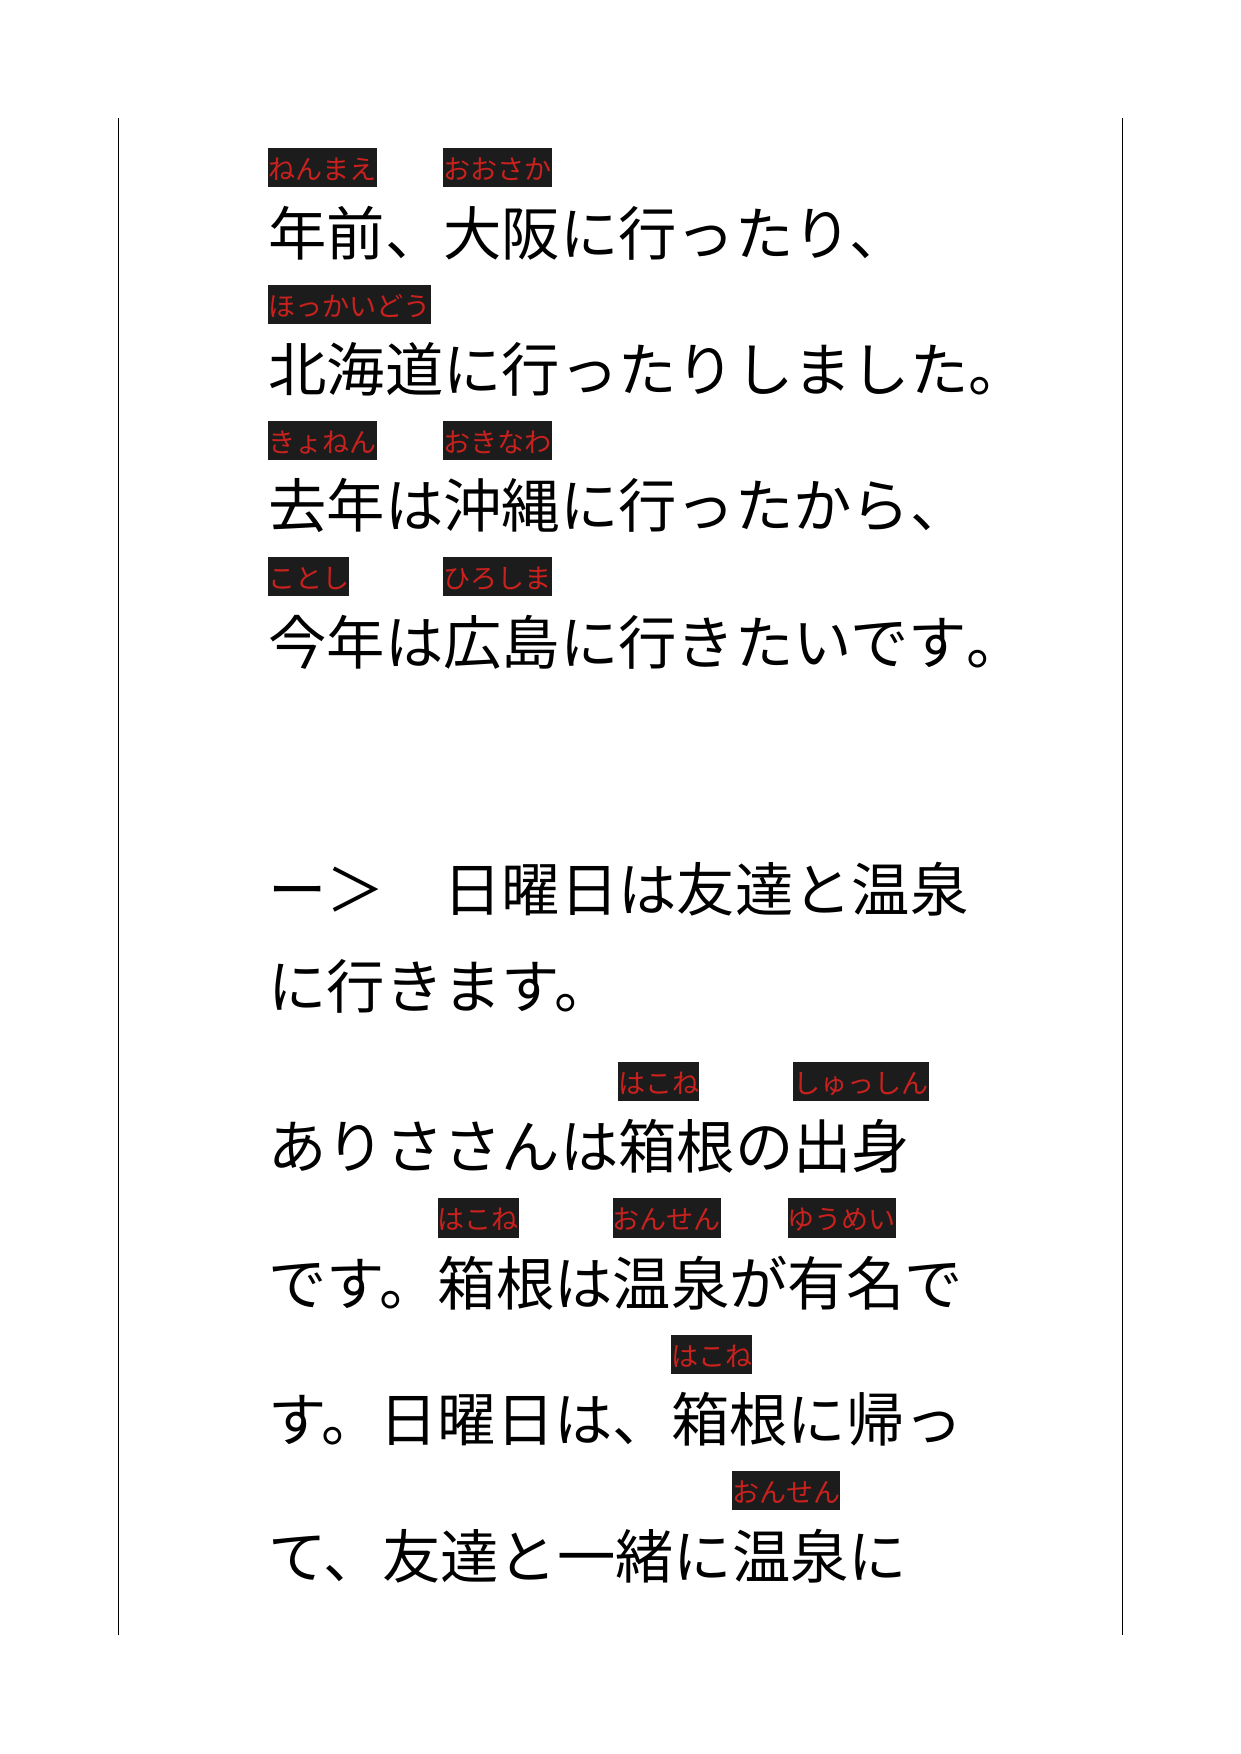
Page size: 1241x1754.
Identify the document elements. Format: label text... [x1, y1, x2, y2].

text ー＞ 日曜日は友達と温泉に行きます。 [268, 844, 972, 1026]
text ありささんは箱根はこねの出身しゅっしんです。箱根はこねは温泉おんせんが有名ゆうめいです。日曜日は、箱根はこねに帰って、友達と一緒に温泉おんせんに入はいったり、浴衣ゆかたを着きたりします。 [268, 1062, 972, 1595]
text 私は日本に住すんでいます。外国がいこくに行ったことがありませんが、日本の国内こくないを旅行りょこうしたことがあります。二に年前ねんまえ、大阪おおさかに行ったり、北海道ほっかいどうに行ったりしました。去年きょねんは沖縄おきなわに行ったから、今年ことしは広島ひろしまに行きたいです。 [268, 148, 972, 681]
